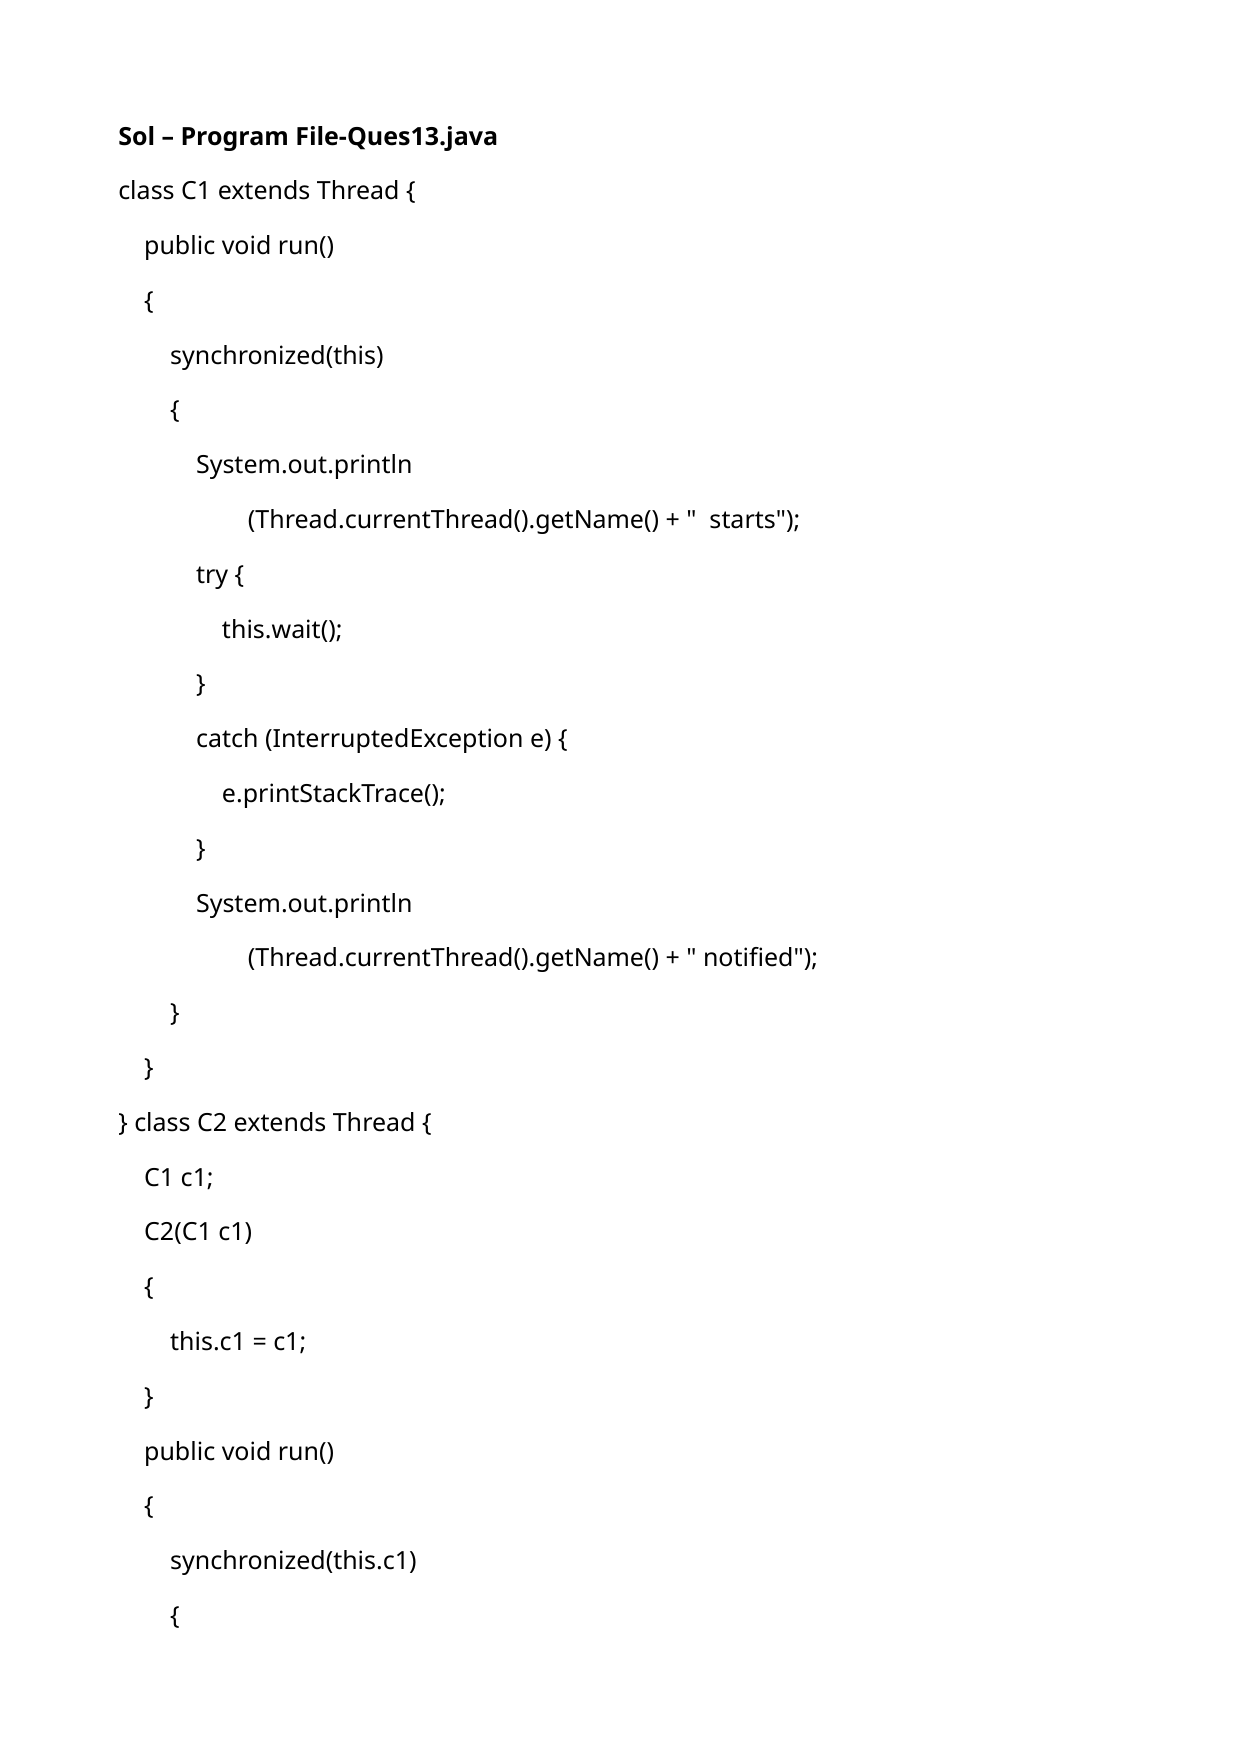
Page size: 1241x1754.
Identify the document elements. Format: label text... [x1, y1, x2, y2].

text synchronized(this.c1) [118, 1543, 1122, 1577]
text (Thread.currentThread().getName() + " notified"); [118, 940, 1122, 974]
text System.out.println [118, 447, 1122, 481]
text } [118, 830, 1122, 864]
text } [118, 1378, 1122, 1412]
text this.c1 = c1; [118, 1323, 1122, 1358]
text synchronized(this) [118, 337, 1122, 371]
text } [118, 995, 1122, 1029]
text catch (InterruptedException e) { [118, 721, 1122, 755]
text try { [118, 556, 1122, 591]
text { [118, 1488, 1122, 1522]
text C2(C1 c1) [118, 1214, 1122, 1248]
text public void run() [118, 228, 1122, 262]
text class C1 extends Thread { [118, 173, 1122, 207]
text e.printStackTrace(); [118, 776, 1122, 810]
text } [118, 666, 1122, 700]
text System.out.println [118, 885, 1122, 919]
text C1 c1; [118, 1159, 1122, 1193]
text { [118, 1597, 1122, 1632]
text { [118, 282, 1122, 317]
text this.wait(); [118, 611, 1122, 645]
text { [118, 1269, 1122, 1303]
text } [118, 1049, 1122, 1084]
text Sol – Program File-Ques13.java [118, 118, 1122, 152]
text public void run() [118, 1433, 1122, 1467]
text (Thread.currentThread().getName() + " starts"); [118, 502, 1122, 536]
text } class C2 extends Thread { [118, 1104, 1122, 1138]
text { [118, 392, 1122, 426]
